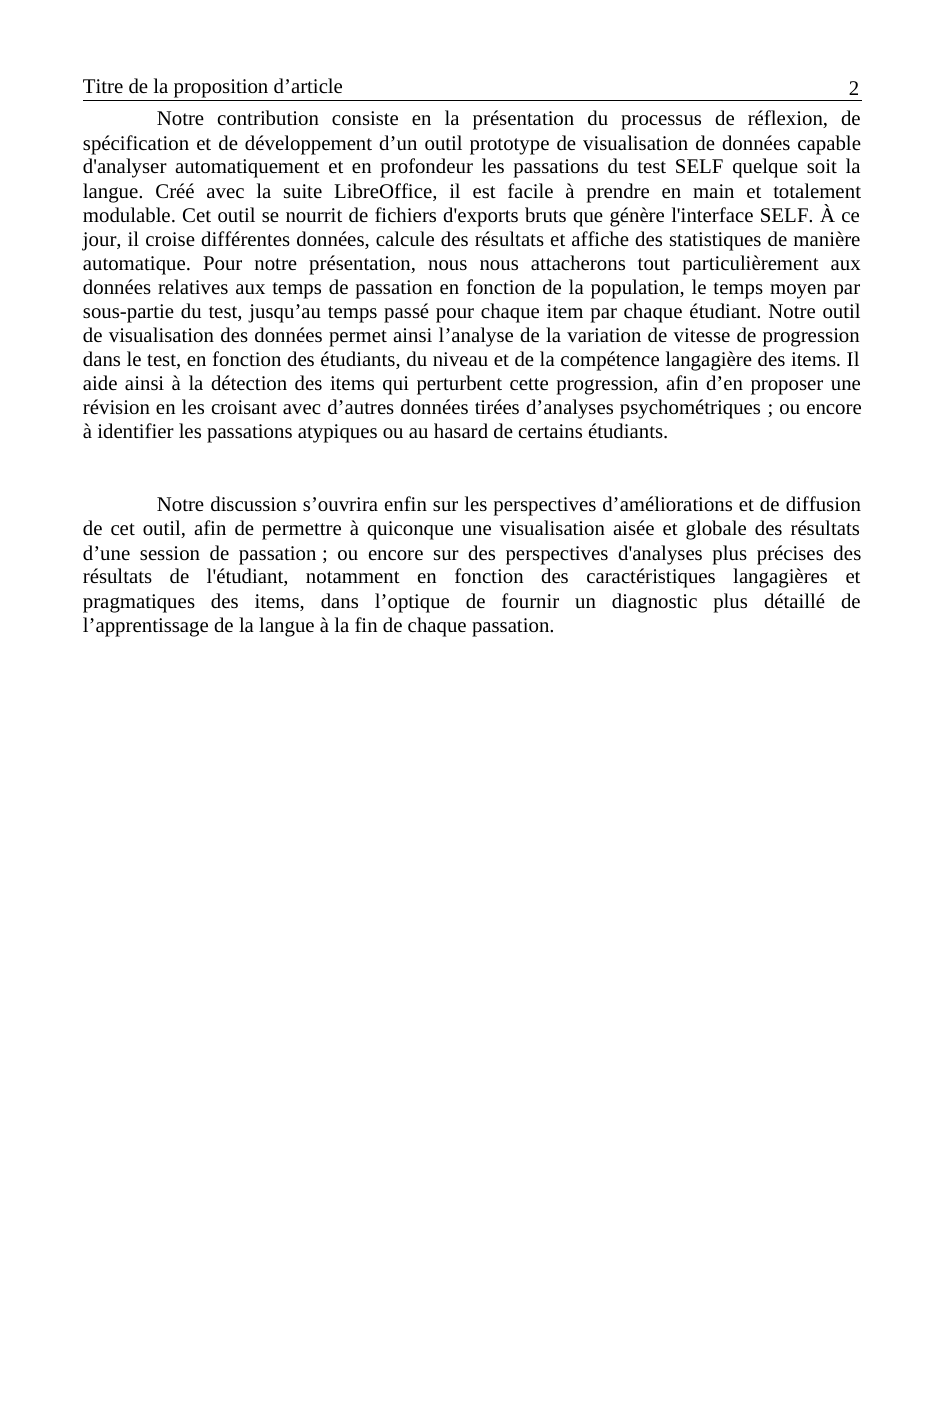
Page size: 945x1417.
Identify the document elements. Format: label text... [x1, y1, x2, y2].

text Notre discussion s’ouvrira enfin sur les perspectives d’améliorations et de diffusion de cet outil, afin de permettre à quiconque une visualisation aisée et globale des résultats d’une session de passation ; ou encore sur des perspectives d'analyses plus précises des résultats de l'étudiant, notamment en fonction des caractéristiques langagières et pragmatiques des items, dans l’optique de fournir un diagnostic plus détaillé de l’apprentissage de la langue à la fin de chaque passation. [83, 492, 862, 637]
text Notre contribution consiste en la présentation du processus de réflexion, de spécification et de développement d’un outil prototype de visualisation de données capable d'analyser automatiquement et en profondeur les passations du test SELF quelque soit la langue. Créé avec la suite LibreOffice, il est facile à prendre en main et totalement modulable. Cet outil se nourrit de fichiers d'exports bruts que génère l'interface SELF. À ce jour, il croise différentes données, calcule des résultats et affiche des statistiques de manière automatique. Pour notre présentation, nous nous attacherons tout particulièrement aux données relatives aux temps de passation en fonction de la population, le temps moyen par sous-partie du test, jusqu’au temps passé pour chaque item par chaque étudiant. Notre outil de visualisation des données permet ainsi l’analyse de la variation de vitesse de progression dans le test, en fonction des étudiants, du niveau et de la compétence langagière des items. Il aide ainsi à la détection des items qui perturbent cette progression, afin d’en proposer une révision en les croisant avec d’autres données tirées d’analyses psychométriques ; ou encore à identifier les passations atypiques ou au hasard de certains étudiants. [83, 106, 862, 443]
